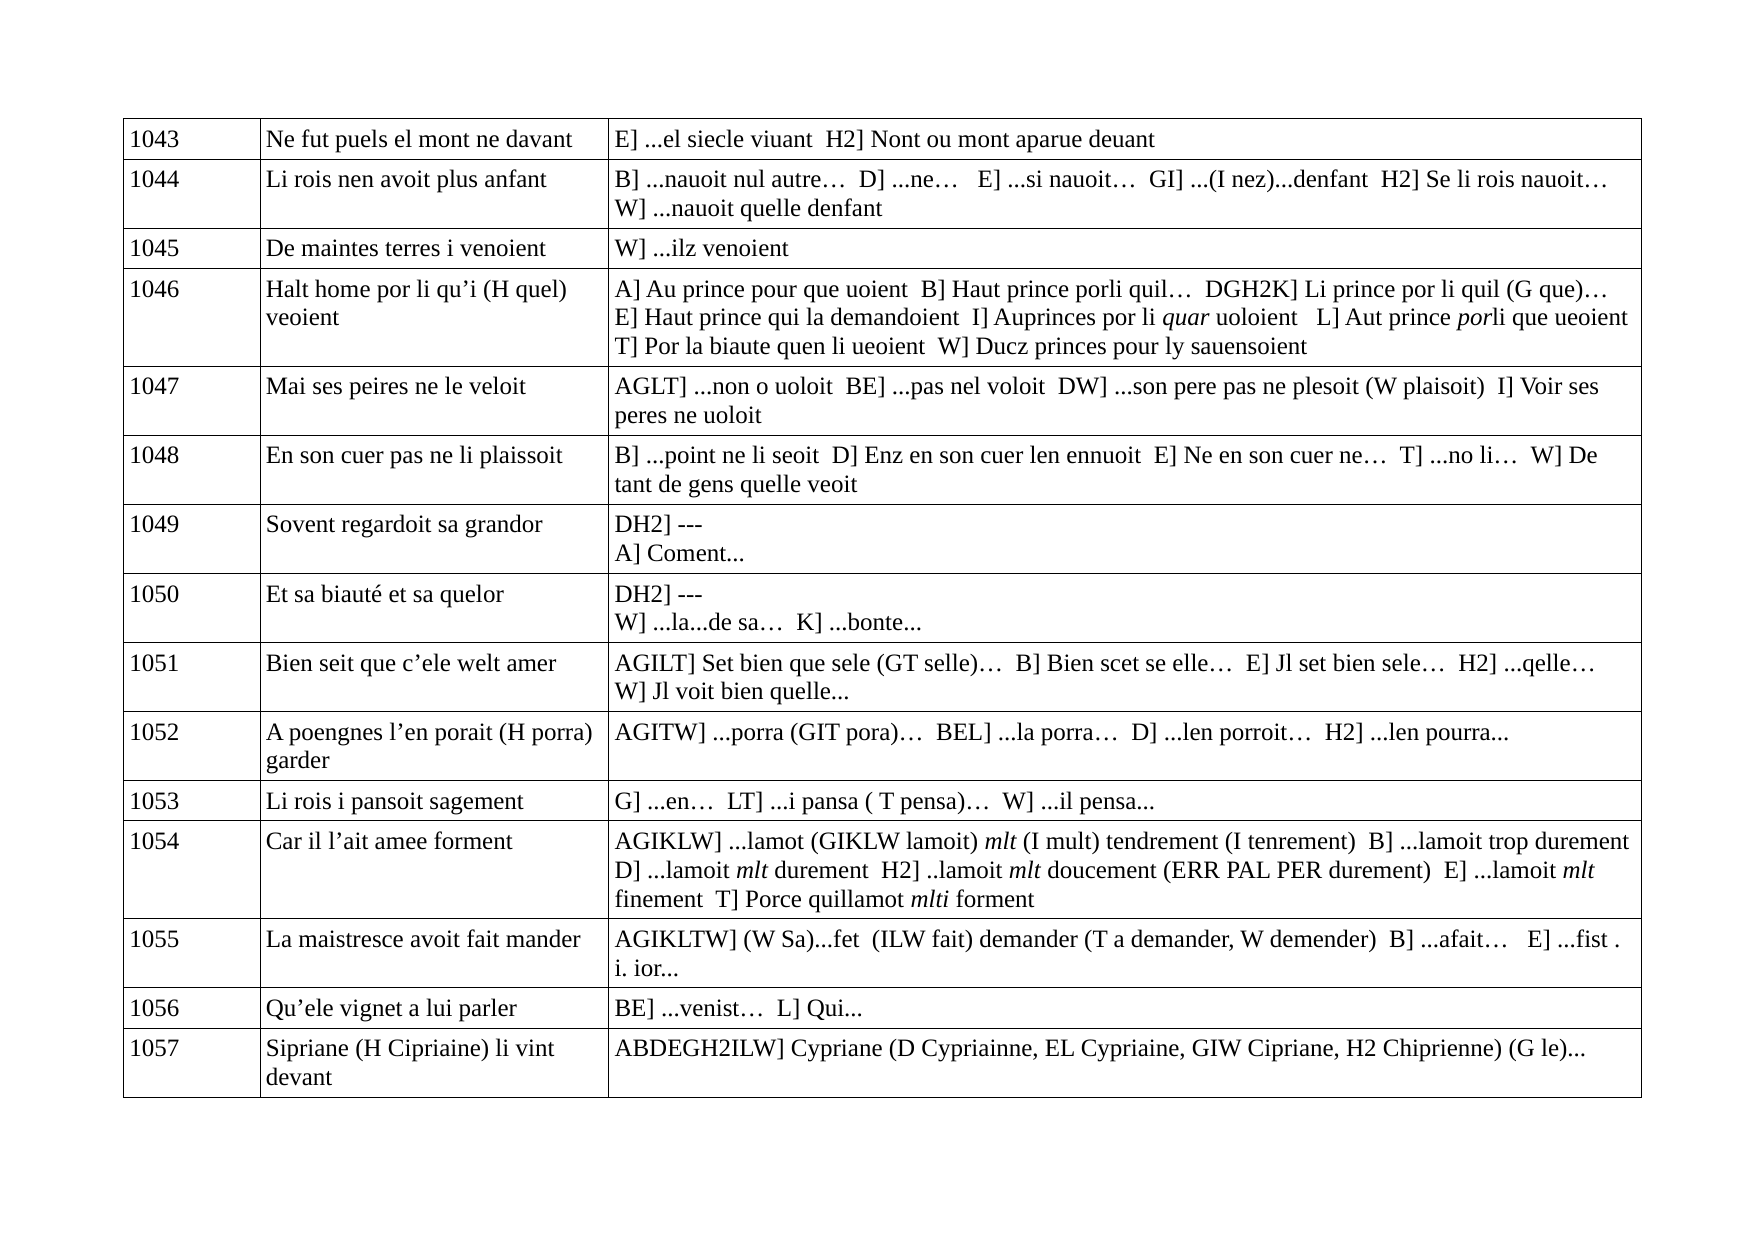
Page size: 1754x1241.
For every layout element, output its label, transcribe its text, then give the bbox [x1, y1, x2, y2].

table_cell AGLT] ...non o uoloit BE] ...pas nel voloit DW] ...son pere pas ne plesoit (W plaisoit) I] Voir ses peres ne uoloit [609, 367, 1641, 435]
table_cell AGIKLW] ...lamot (GIKLW lamoit) mlt (I mult) tendrement (I tenrement) B] ...lamoit trop durement D] ...lamoit mlt durement H2] ..lamoit mlt doucement (ERR PAL PER durement) E] ...lamoit mlt finement T] Porce quillamot mlti forment [609, 821, 1641, 918]
table_cell B] ...nauoit nul autre… D] ...ne… E] ...si nauoit… GI] ...(I nez)...denfant H2] Se li rois nauoit… W] ...nauoit quelle denfant [609, 160, 1641, 227]
table_cell 1050 [124, 574, 260, 642]
table_cell 1053 [124, 781, 260, 820]
table_cell 1051 [124, 643, 260, 711]
table_cell G] ...en… LT] ...i pansa ( T pensa)… W] ...il pensa... [609, 781, 1641, 820]
table_cell DH2] --- W] ...la...de sa… K] ...bonte... [609, 574, 1641, 642]
table_cell W] ...ilz venoient [609, 229, 1641, 268]
table_cell 1045 [124, 229, 260, 268]
table_cell Mai ses peires ne le veloit [261, 367, 608, 435]
table_cell AGILT] Set bien que sele (GT selle)… B] Bien scet se elle… E] Jl set bien sele… H2] ...qelle… W] Jl voit bien quelle... [609, 643, 1641, 711]
table_cell En son cuer pas ne li plaissoit [261, 436, 608, 504]
table_cell 1056 [124, 988, 260, 1027]
table_cell ABDEGH2ILW] Cypriane (D Cypriainne, EL Cypriaine, GIW Cipriane, H2 Chiprienne) (G le)... [609, 1029, 1641, 1097]
table_cell 1043 [124, 119, 260, 158]
table_cell 1046 [124, 269, 260, 366]
table_cell AGIKLTW] (W Sa)...fet (ILW fait) demander (T a demander, W demender) B] ...afait… E] ...fist . i. ior... [609, 919, 1641, 987]
table_cell 1057 [124, 1029, 260, 1097]
table_cell AGITW] ...porra (GIT pora)… BEL] ...la porra… D] ...len porroit… H2] ...len pourra... [609, 712, 1641, 780]
table_cell Sipriane (H Cipriaine) li vint devant [261, 1029, 608, 1097]
table_cell 1054 [124, 821, 260, 918]
table_cell BE] ...venist… L] Qui... [609, 988, 1641, 1027]
table_cell Sovent regardoit sa grandor [261, 505, 608, 573]
table_cell De maintes terres i venoient [261, 229, 608, 268]
table_cell Bien seit que c’ele welt amer [261, 643, 608, 711]
table_cell 1047 [124, 367, 260, 435]
table_cell A poengnes l’en porait (H porra) garder [261, 712, 608, 780]
table_cell Ne fut puels el mont ne davant [261, 119, 608, 158]
table_cell Car il l’ait amee forment [261, 821, 608, 918]
table_cell Halt home por li qu’i (H quel) veoient [261, 269, 608, 366]
table_cell Li rois i pansoit sagement [261, 781, 608, 820]
table_cell E] ...el siecle viuant H2] Nont ou mont aparue deuant [609, 119, 1641, 158]
table_cell B] ...point ne li seoit D] Enz en son cuer len ennuoit E] Ne en son cuer ne… T] ...no li… W] De tant de gens quelle veoit [609, 436, 1641, 504]
table_cell A] Au prince pour que uoient B] Haut prince porli quil… DGH2K] Li prince por li quil (G que)… E] Haut prince qui la demandoient I] Auprinces por li quar uoloient L] Aut prince porli que ueoient T] Por la biaute quen li ueoient W] Ducz princes pour ly sauensoient [609, 269, 1641, 366]
table_cell Qu’ele vignet a lui parler [261, 988, 608, 1027]
table_cell 1052 [124, 712, 260, 780]
table_cell Et sa biauté et sa quelor [261, 574, 608, 642]
table_cell DH2] --- A] Coment... [609, 505, 1641, 573]
table_cell Li rois nen avoit plus anfant [261, 160, 608, 227]
table_cell 1055 [124, 919, 260, 987]
table_cell 1044 [124, 160, 260, 227]
table_cell La maistresce avoit fait mander [261, 919, 608, 987]
table_cell 1048 [124, 436, 260, 504]
table_cell 1049 [124, 505, 260, 573]
